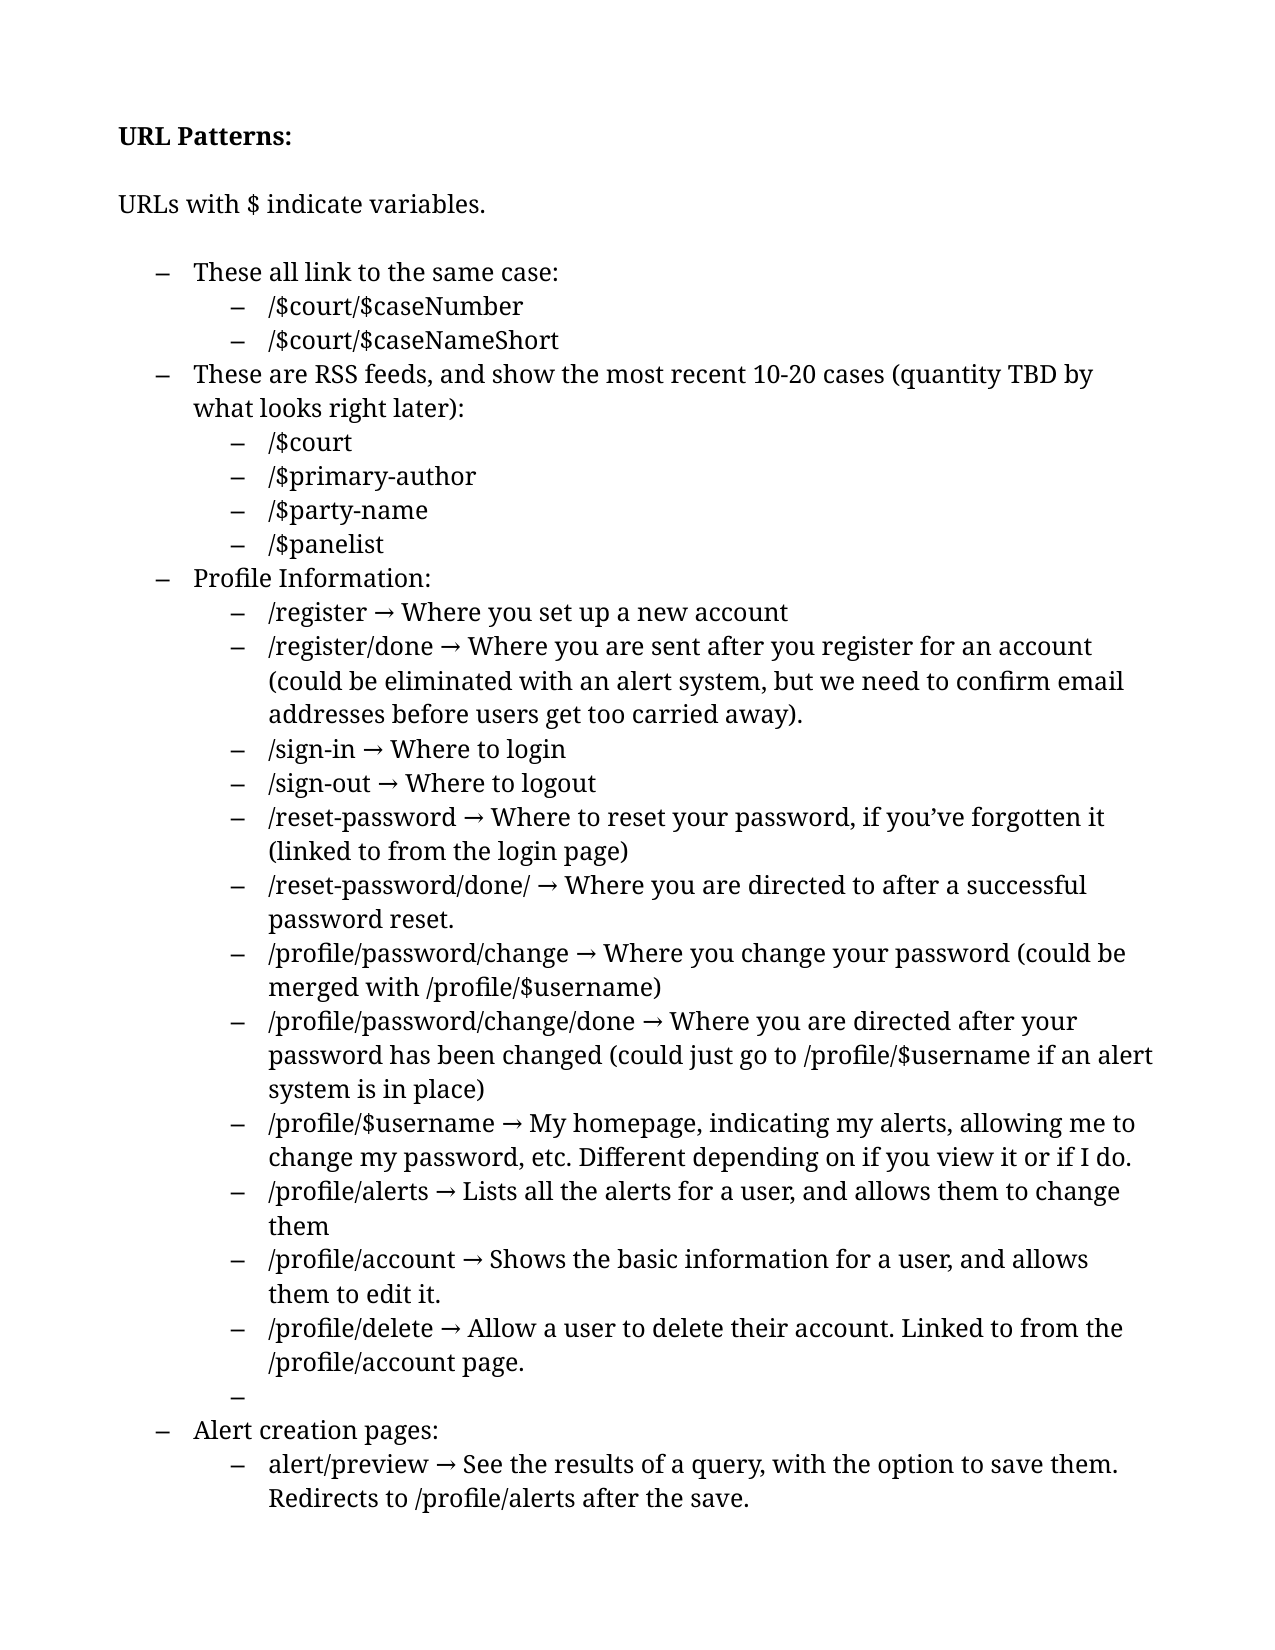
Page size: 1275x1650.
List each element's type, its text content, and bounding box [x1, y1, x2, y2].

list /profile/password/change/done → Where you are directed after your password has been changed (could just go to /profile/$username if an alert system is in place) [231, 1004, 1157, 1106]
list /profile/$username → My homepage, indicating my alerts, allowing me to change my password, etc. Different depending on if you view it or if I do. [231, 1106, 1157, 1174]
text URLs with $ indicate variables. [118, 186, 1157, 220]
text URL Patterns: [118, 118, 1157, 152]
list /register/done → Where you are sent after you register for an account (could be eliminated with an alert system, but we need to confirm email addresses before users get too carried away). [231, 629, 1157, 731]
list /profile/alerts → Lists all the alerts for a user, and allows them to change them [231, 1174, 1157, 1242]
list These all link to the same case: [156, 254, 1157, 288]
list /sign-out → Where to logout [231, 765, 1157, 799]
list /$court/$caseNameShort [231, 322, 1157, 357]
list These are RSS feeds, and show the most recent 10-20 cases (quantity TBD by what looks right later): [156, 357, 1157, 425]
list /$party-name [231, 493, 1157, 527]
list Alert creation pages: [156, 1412, 1157, 1447]
list /$court [231, 425, 1157, 459]
list /profile/password/change → Where you change your password (could be merged with /profile/$username) [231, 936, 1157, 1004]
list /profile/delete → Allow a user to delete their account. Linked to from the /profile/account page. [231, 1310, 1157, 1378]
list /reset-password/done/ → Where you are directed to after a successful password reset. [231, 867, 1157, 936]
list /reset-password → Where to reset your password, if you’ve forgotten it (linked to from the login page) [231, 799, 1157, 867]
list /register → Where you set up a new account [231, 595, 1157, 629]
list /$panelist [231, 527, 1157, 561]
list Profile Information: [156, 561, 1157, 595]
list /$court/$caseNumber [231, 288, 1157, 322]
list alert/preview → See the results of a query, with the option to save them. Redirects to /profile/alerts after the save. [231, 1447, 1157, 1515]
list /sign-in → Where to login [231, 731, 1157, 765]
list /$primary-author [231, 459, 1157, 493]
list /profile/account → Shows the basic information for a user, and allows them to edit it. [231, 1242, 1157, 1310]
